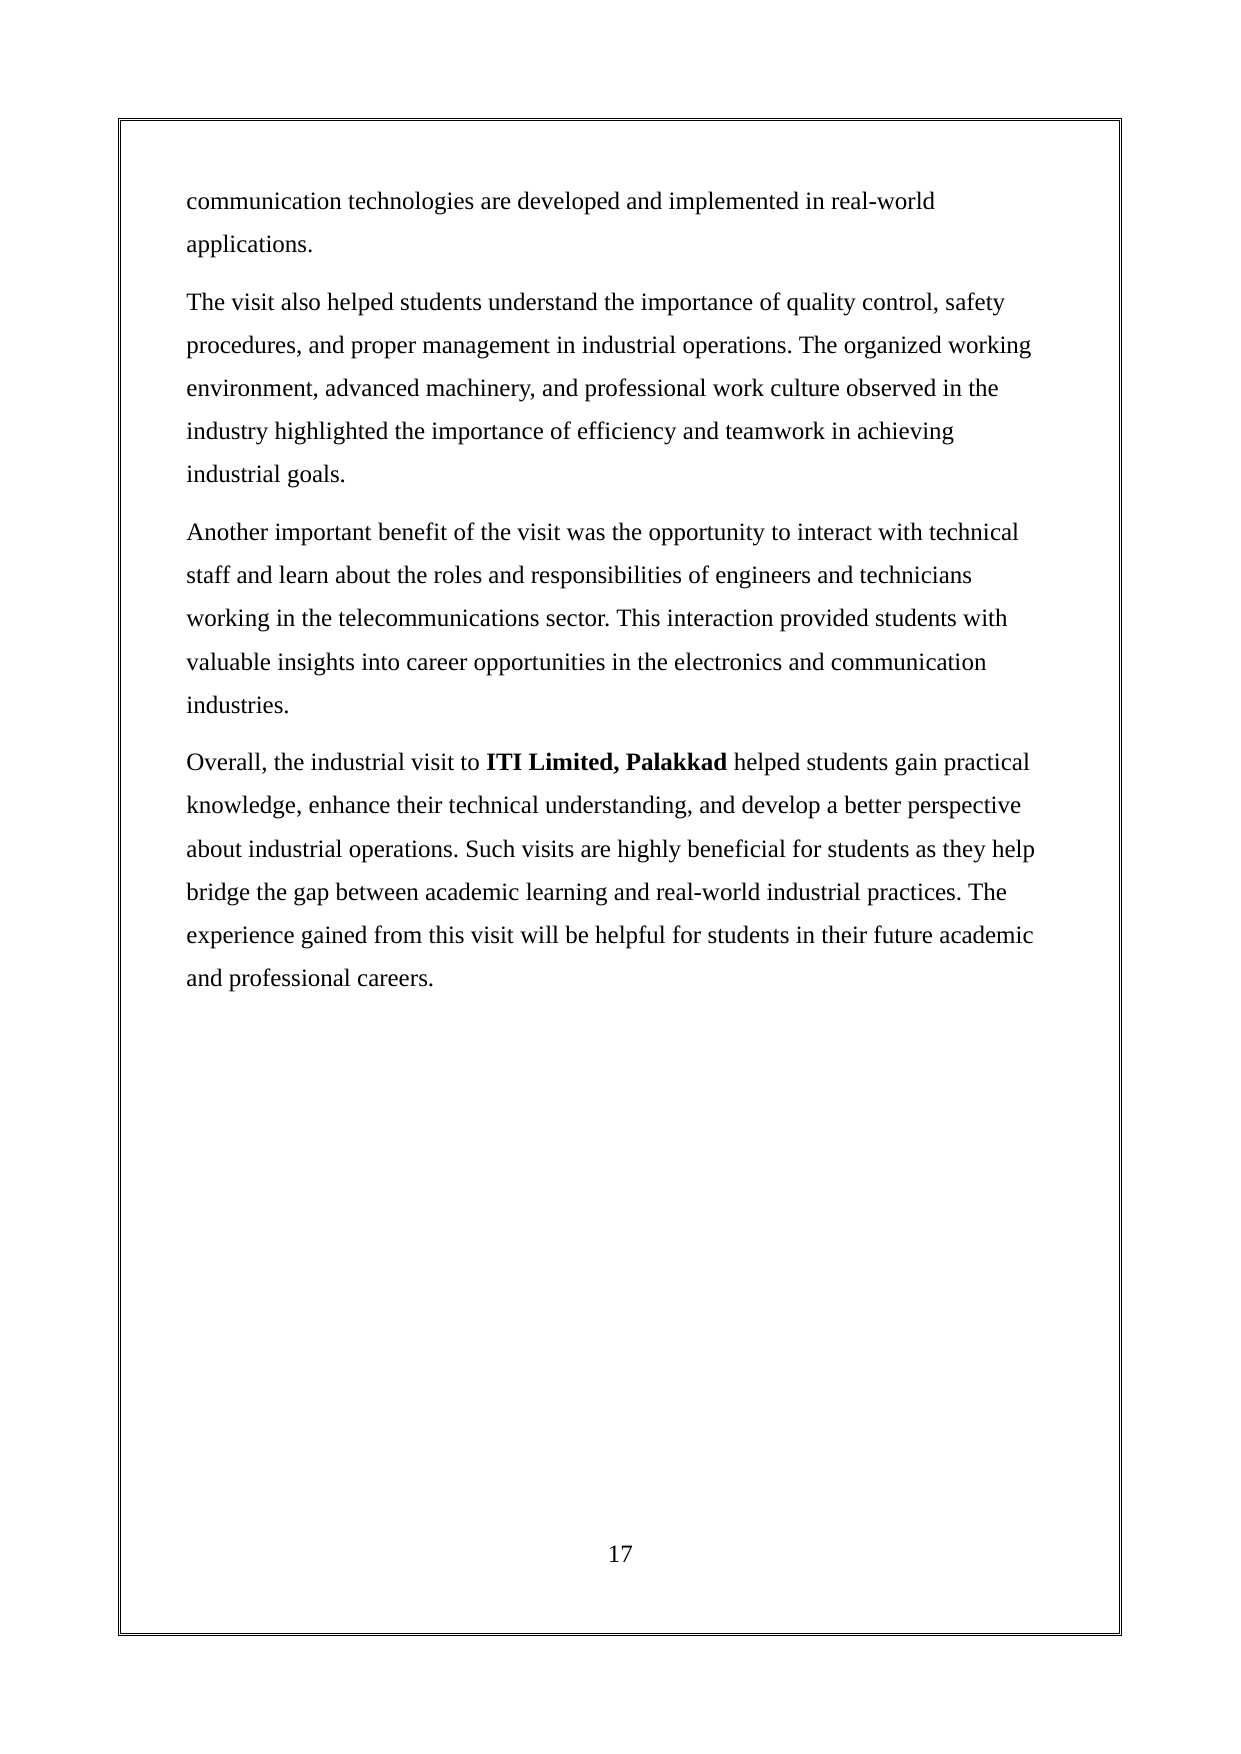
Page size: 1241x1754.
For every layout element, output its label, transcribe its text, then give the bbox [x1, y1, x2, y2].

text Another important benefit of the visit was the opportunity to interact with technical staff and learn about the roles and responsibilities of engineers and technicians working in the telecommunications sector. This interaction provided students with valuable insights into career opportunities in the electronics and communication industries. [186, 517, 1054, 718]
text communication technologies are developed and implemented in real-world applications. [186, 186, 1054, 258]
text The visit also helped students understand the importance of quality control, safety procedures, and proper management in industrial operations. The organized working environment, advanced machinery, and professional work culture observed in the industry highlighted the importance of efficiency and teamwork in achieving industrial goals. [186, 287, 1054, 488]
text Overall, the industrial visit to ITI Limited, Palakkad helped students gain practical knowledge, enhance their technical understanding, and develop a better perspective about industrial operations. Such visits are highly beneficial for students as they help bridge the gap between academic learning and real-world industrial practices. The experience gained from this visit will be helpful for students in their future academic and professional careers. [186, 747, 1054, 992]
